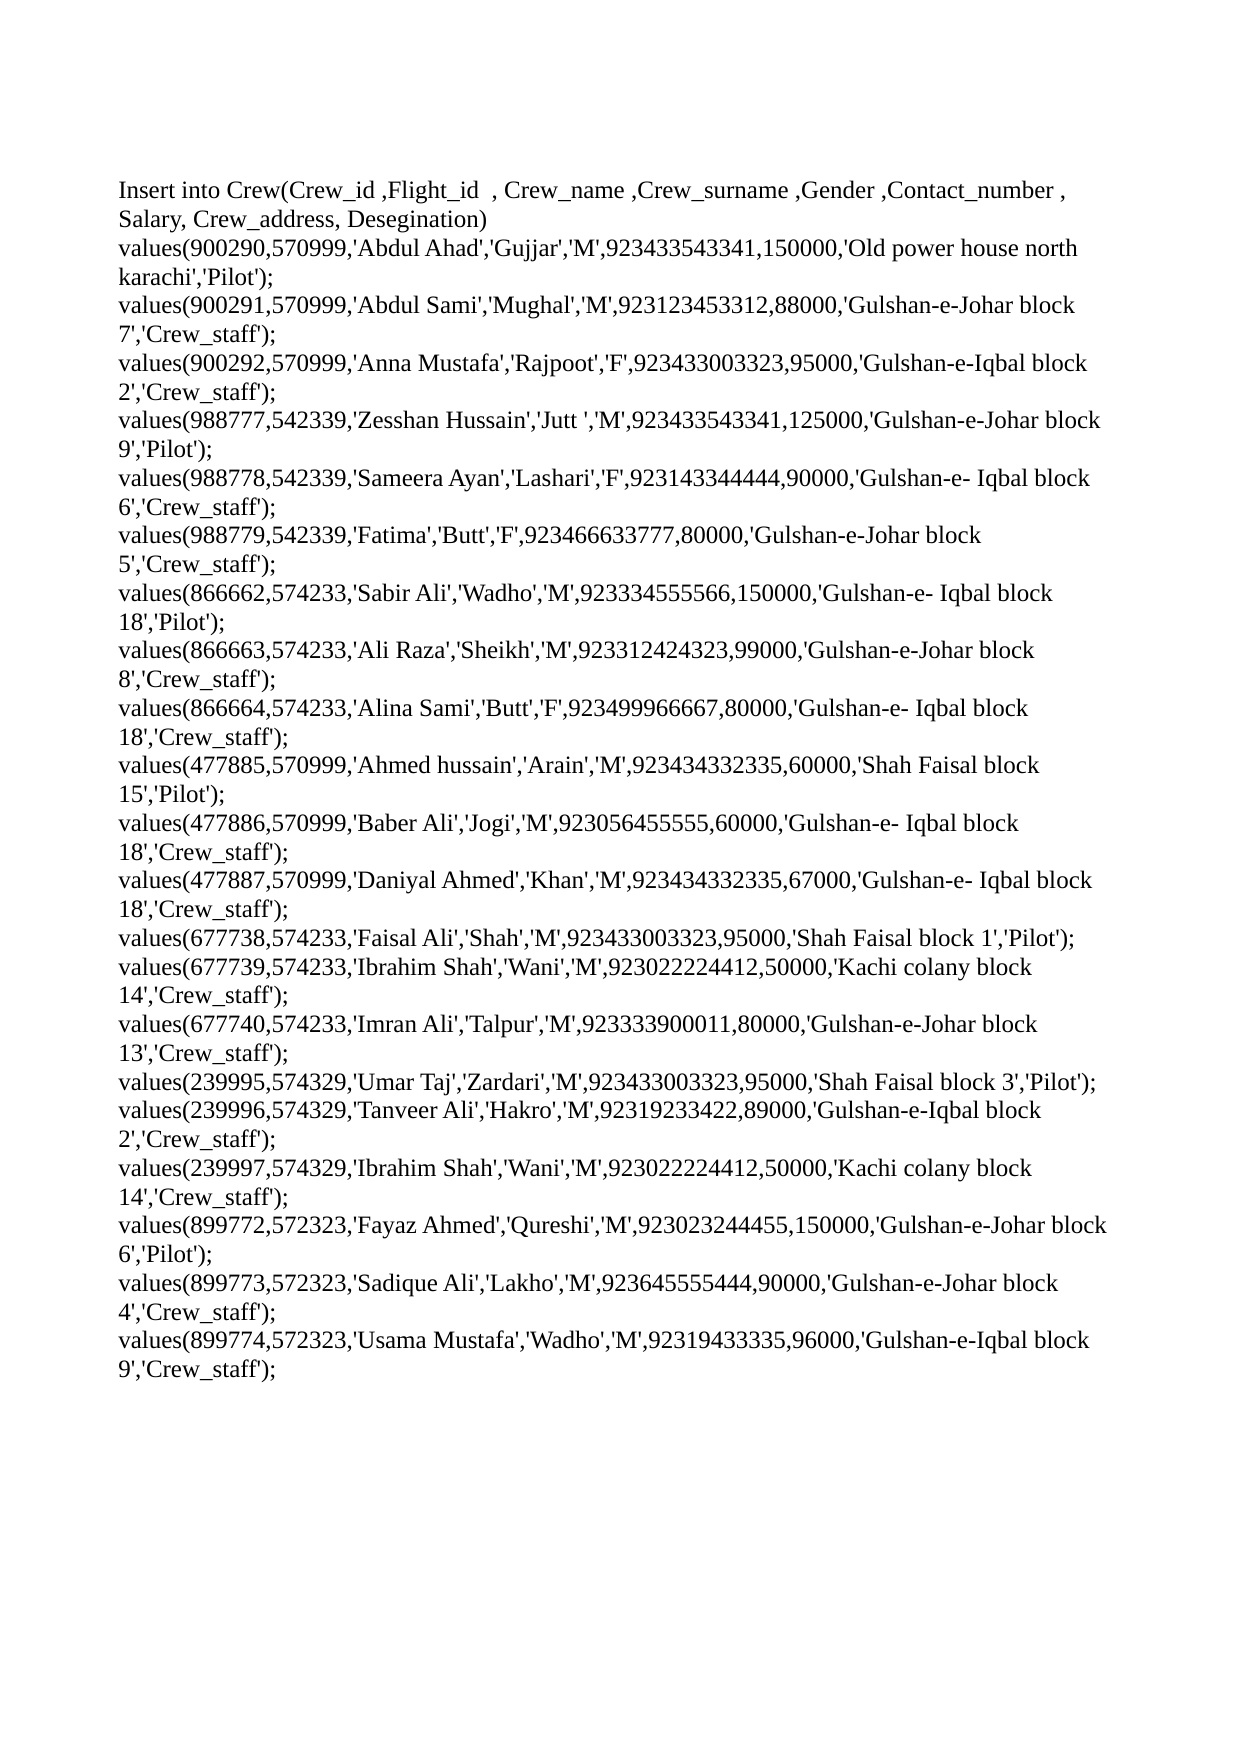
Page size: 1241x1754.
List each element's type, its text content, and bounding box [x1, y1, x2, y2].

text values(900290,570999,'Abdul Ahad','Gujjar','M',923433543341,150000,'Old power house north karachi','Pilot'); [118, 233, 1122, 291]
text values(677738,574233,'Faisal Ali','Shah','M',923433003323,95000,'Shah Faisal block 1','Pilot'); [118, 923, 1122, 952]
text values(899773,572323,'Sadique Ali','Lakho','M',923645555444,90000,'Gulshan-e-Johar block 4','Crew_staff'); [118, 1268, 1122, 1326]
text values(988779,542339,'Fatima','Butt','F',923466633777,80000,'Gulshan-e-Johar block 5','Crew_staff'); [118, 521, 1122, 578]
text values(677740,574233,'Imran Ali','Talpur','M',923333900011,80000,'Gulshan-e-Johar block 13','Crew_staff'); [118, 1009, 1122, 1067]
text values(477887,570999,'Daniyal Ahmed','Khan','M',923434332335,67000,'Gulshan-e- Iqbal block 18','Crew_staff'); [118, 866, 1122, 923]
text values(239997,574329,'Ibrahim Shah','Wani','M',923022224412,50000,'Kachi colany block 14','Crew_staff'); [118, 1153, 1122, 1211]
text Insert into Crew(Crew_id ,Flight_id , Crew_name ,Crew_surname ,Gender ,Contact_number , Salary, Crew_address, Desegination) [118, 176, 1122, 233]
text values(899774,572323,'Usama Mustafa','Wadho','M',92319433335,96000,'Gulshan-e-Iqbal block 9','Crew_staff'); [118, 1326, 1122, 1383]
text values(866663,574233,'Ali Raza','Sheikh','M',923312424323,99000,'Gulshan-e-Johar block 8','Crew_staff'); [118, 636, 1122, 693]
text values(677739,574233,'Ibrahim Shah','Wani','M',923022224412,50000,'Kachi colany block 14','Crew_staff'); [118, 952, 1122, 1009]
text values(988778,542339,'Sameera Ayan','Lashari','F',923143344444,90000,'Gulshan-e- Iqbal block 6','Crew_staff'); [118, 463, 1122, 521]
text values(988777,542339,'Zesshan Hussain','Jutt ','M',923433543341,125000,'Gulshan-e-Johar block 9','Pilot'); [118, 406, 1122, 463]
text values(477886,570999,'Baber Ali','Jogi','M',923056455555,60000,'Gulshan-e- Iqbal block 18','Crew_staff'); [118, 808, 1122, 866]
text values(477885,570999,'Ahmed hussain','Arain','M',923434332335,60000,'Shah Faisal block 15','Pilot'); [118, 751, 1122, 808]
text values(866662,574233,'Sabir Ali','Wadho','M',923334555566,150000,'Gulshan-e- Iqbal block 18','Pilot'); [118, 578, 1122, 636]
text values(239996,574329,'Tanveer Ali','Hakro','M',92319233422,89000,'Gulshan-e-Iqbal block 2','Crew_staff'); [118, 1096, 1122, 1153]
text values(900291,570999,'Abdul Sami','Mughal','M',923123453312,88000,'Gulshan-e-Johar block 7','Crew_staff'); [118, 291, 1122, 348]
text values(899772,572323,'Fayaz Ahmed','Qureshi','M',923023244455,150000,'Gulshan-e-Johar block 6','Pilot'); [118, 1211, 1122, 1268]
text values(239995,574329,'Umar Taj','Zardari','M',923433003323,95000,'Shah Faisal block 3','Pilot'); [118, 1067, 1122, 1096]
text values(900292,570999,'Anna Mustafa','Rajpoot','F',923433003323,95000,'Gulshan-e-Iqbal block 2','Crew_staff'); [118, 348, 1122, 406]
text values(866664,574233,'Alina Sami','Butt','F',923499966667,80000,'Gulshan-e- Iqbal block 18','Crew_staff'); [118, 693, 1122, 751]
